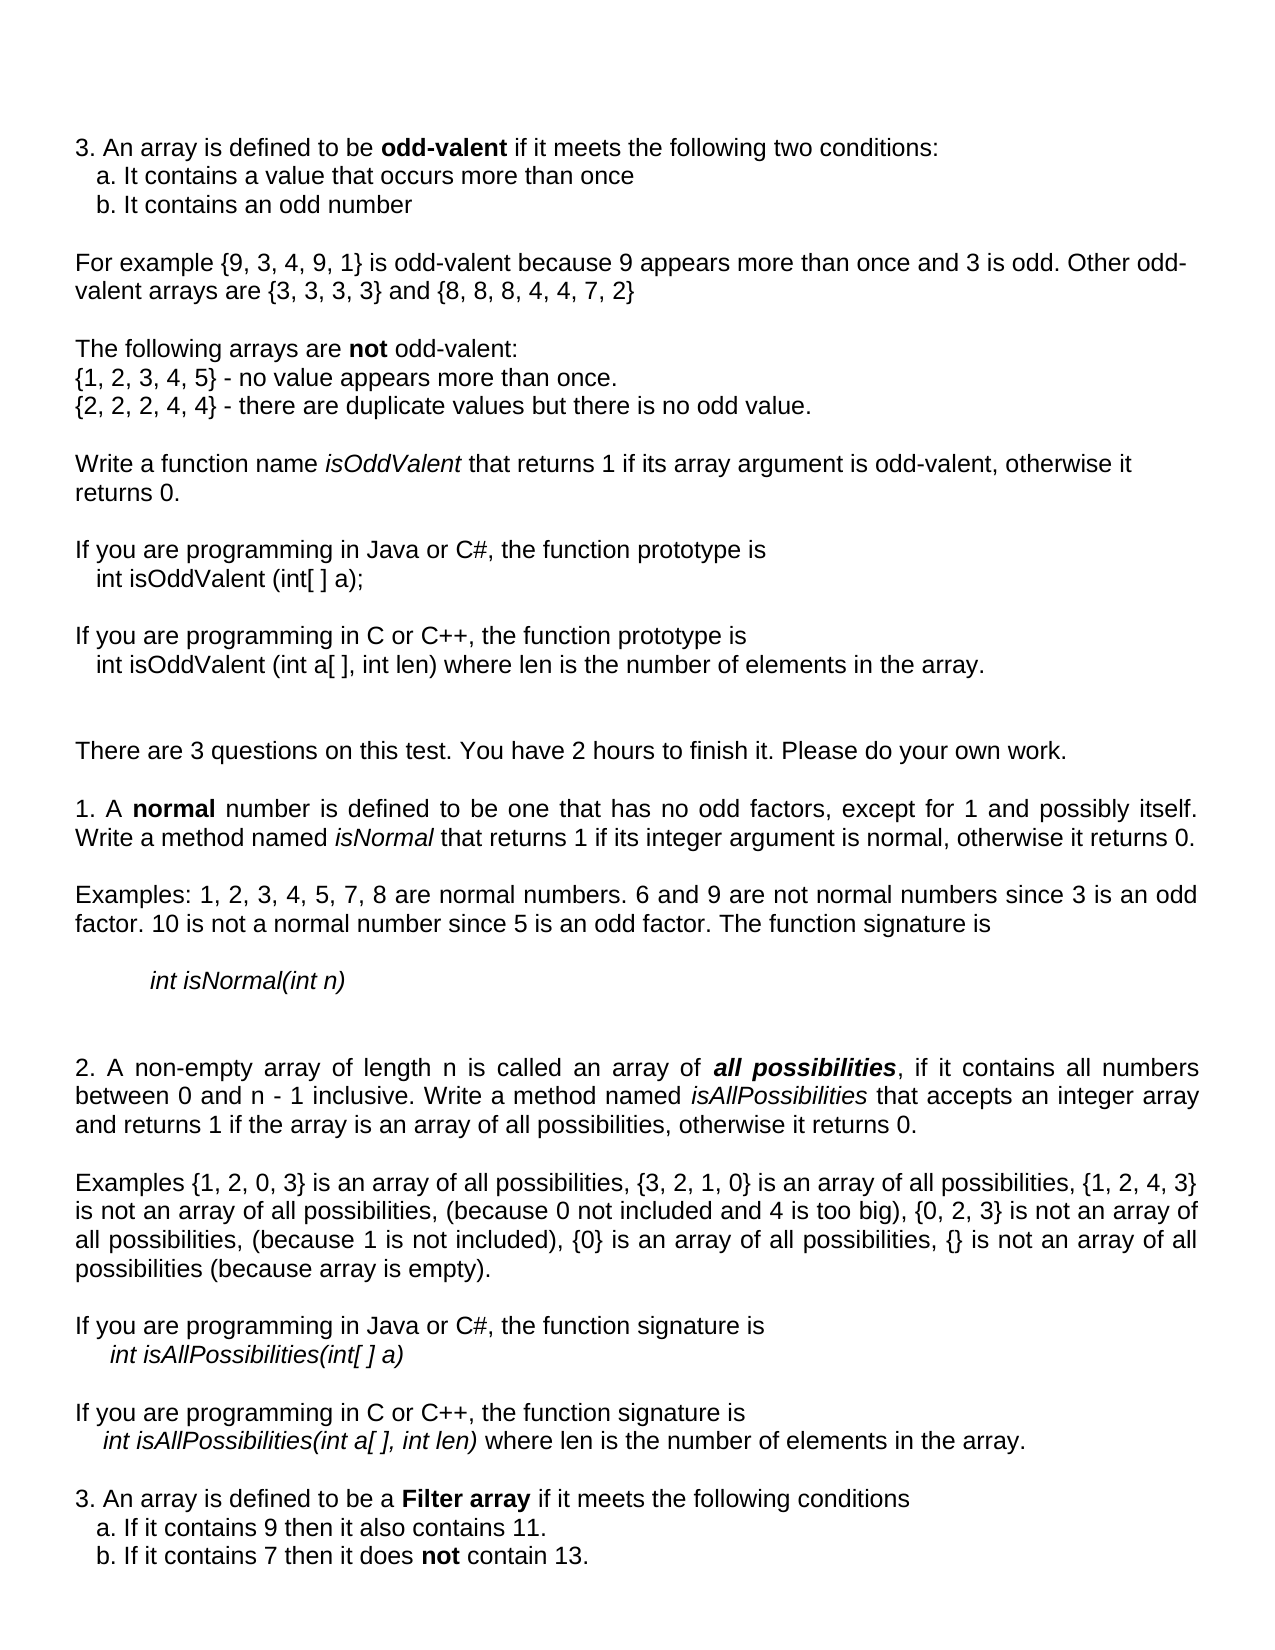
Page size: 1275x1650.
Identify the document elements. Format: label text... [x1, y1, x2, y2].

text b. If it contains 7 then it does not contain 13. [75, 1541, 1200, 1570]
text a. If it contains 9 then it also contains 11. [75, 1512, 1200, 1541]
text int isAllPossibilities(int a[ ], int len) where len is the number of elements in the array. [75, 1426, 1200, 1455]
text 1. A normal number is defined to be one that has no odd factors, except for 1 and possibly itself. Write a method named isNormal that returns 1 if its integer argument is normal, otherwise it returns 0. [75, 794, 1200, 851]
text int isAllPossibilities(int[ ] a) [75, 1340, 1200, 1369]
text There are 3 questions on this test. You have 2 hours to finish it. Please do your own work. [75, 736, 1200, 765]
text For example {9, 3, 4, 9, 1} is odd-valent because 9 appears more than once and 3 is odd. Other odd-valent arrays are {3, 3, 3, 3} and {8, 8, 8, 4, 4, 7, 2} [75, 247, 1200, 305]
text a. It contains a value that occurs more than once [75, 161, 1200, 190]
text 2. A non-empty array of length n is called an array of all possibilities, if it contains all numbers between 0 and n - 1 inclusive. Write a method named isAllPossibilities that accepts an integer array and returns 1 if the array is an array of all possibilities, otherwise it returns 0. [75, 1052, 1200, 1139]
text {2, 2, 2, 4, 4} - there are duplicate values but there is no odd value. [75, 391, 1200, 420]
text int isNormal(int n) [75, 966, 1200, 995]
text b. It contains an odd number [75, 190, 1200, 219]
text 3. An array is defined to be odd-valent if it meets the following two conditions: [75, 132, 1200, 161]
text If you are programming in C or C++, the function signature is [75, 1397, 1200, 1426]
text int isOddValent (int a[ ], int len) where len is the number of elements in the array. [75, 650, 1200, 679]
text Examples: 1, 2, 3, 4, 5, 7, 8 are normal numbers. 6 and 9 are not normal numbers since 3 is an odd factor. 10 is not a normal number since 5 is an odd factor. The function signature is [75, 880, 1200, 937]
text 3. An array is defined to be a Filter array if it meets the following conditions [75, 1484, 1200, 1512]
text If you are programming in Java or C#, the function signature is [75, 1311, 1200, 1340]
text If you are programming in C or C++, the function prototype is [75, 621, 1200, 650]
text If you are programming in Java or C#, the function prototype is [75, 535, 1200, 564]
text {1, 2, 3, 4, 5} - no value appears more than once. [75, 362, 1200, 391]
text The following arrays are not odd-valent: [75, 334, 1200, 362]
text Examples {1, 2, 0, 3} is an array of all possibilities, {3, 2, 1, 0} is an array of all possibilities, {1, 2, 4, 3} is not an array of all possibilities, (because 0 not included and 4 is too big), {0, 2, 3} is not an array of all possibilities, (because 1 is not included), {0} is an array of all possibilities, {} is not an array of all possibilities (because array is empty). [75, 1167, 1200, 1282]
text int isOddValent (int[ ] a); [75, 564, 1200, 592]
text Write a function name isOddValent that returns 1 if its array argument is odd-valent, otherwise it returns 0. [75, 449, 1200, 506]
